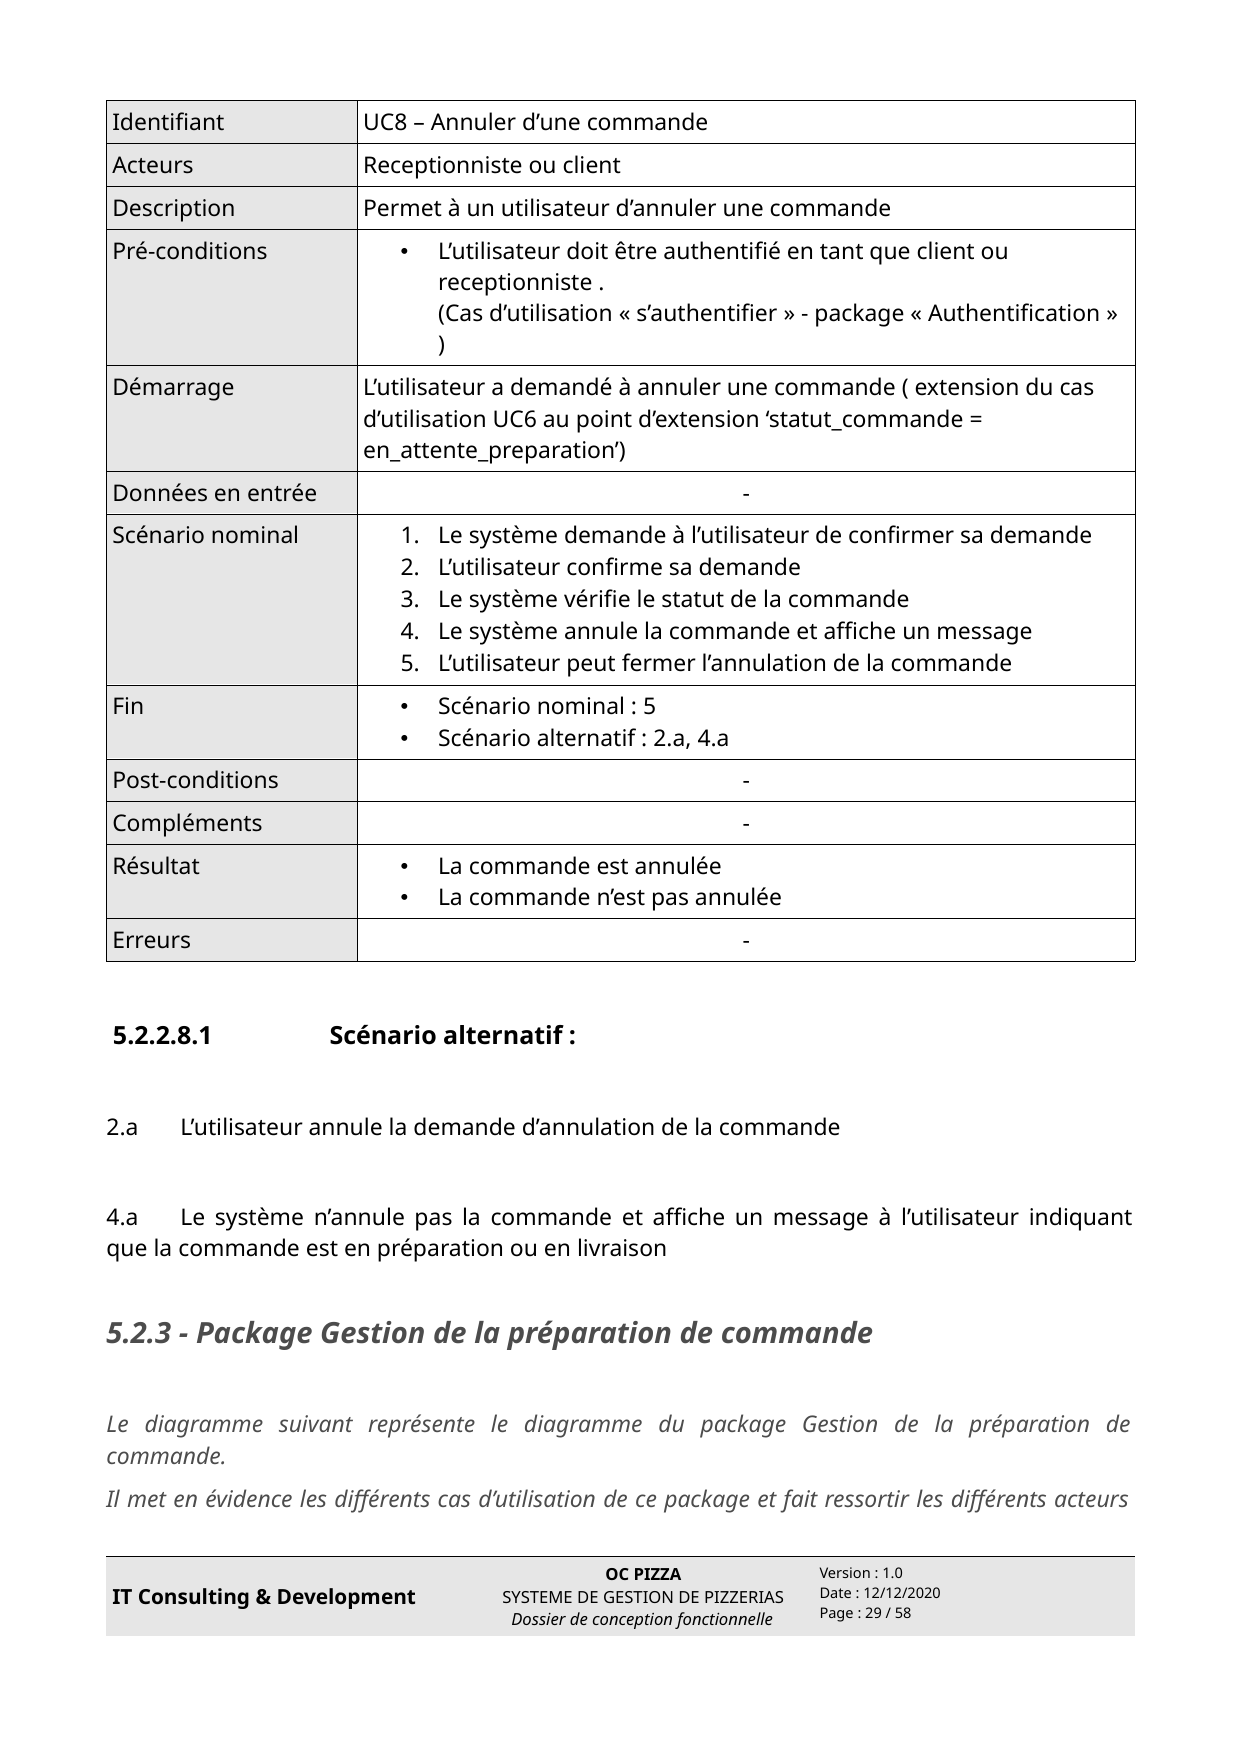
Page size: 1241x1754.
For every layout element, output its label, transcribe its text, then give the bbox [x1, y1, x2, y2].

text 4.a Le système n’annule pas la commande et affiche un message à l’utilisateur indiquant que la commande est en préparation ou en livraison [106, 1201, 1134, 1263]
text 2.a L’utilisateur annule la demande d’annulation de la commande [106, 1111, 1134, 1142]
table_cell Permet à un utilisateur d’annuler une commande [358, 187, 1135, 229]
table_cell - [358, 760, 1135, 801]
table_cell Acteurs [107, 144, 357, 186]
subtitle Scénario alternatif : [106, 1017, 1134, 1051]
table_cell Pré-conditions [107, 230, 357, 365]
table_cell Erreurs [107, 919, 357, 961]
table_cell - [358, 802, 1135, 844]
table_header Identifiant [107, 101, 357, 143]
table_cell Démarrage [107, 366, 357, 471]
table_cell Description [107, 187, 357, 229]
table_cell La commande est annulée La commande n’est pas annulée [358, 845, 1135, 918]
table_cell L’utilisateur a demandé à annuler une commande ( extension du cas d’utilisation UC6 au point d’extension ‘statut_commande = en_attente_preparation’) [358, 366, 1135, 471]
table_cell Données en entrée [107, 472, 357, 513]
table_cell Scénario nominal [107, 515, 357, 684]
text Le diagramme suivant représente le diagramme du package Gestion de la préparation de commande. [106, 1408, 1134, 1471]
table_header UC8 – Annuler d’une commande [358, 101, 1135, 143]
subtitle Package Gestion de la préparation de commande [106, 1312, 1134, 1352]
table_cell Receptionniste ou client [358, 144, 1135, 186]
table_cell - [358, 472, 1135, 513]
table_cell - [358, 919, 1135, 961]
table_cell Compléments [107, 802, 357, 844]
text Il met en évidence les différents cas d’utilisation de ce package et fait ressortir les différents acteurs [106, 1483, 1134, 1514]
table_cell Fin [107, 686, 357, 758]
table_cell Le système demande à l’utilisateur de confirmer sa demande L’utilisateur confirme sa demande Le système vérifie le statut de la commande Le système annule la commande et affiche un message L’utilisateur peut fermer l’annulation de la commande [358, 515, 1135, 684]
table_cell L’utilisateur doit être authentifié en tant que client ou receptionniste . (Cas d’utilisation « s’authentifier » - package « Authentification » ) [358, 230, 1135, 365]
table_cell Résultat [107, 845, 357, 918]
table_cell Scénario nominal : 5 Scénario alternatif : 2.a, 4.a [358, 686, 1135, 758]
table_cell Post-conditions [107, 760, 357, 801]
